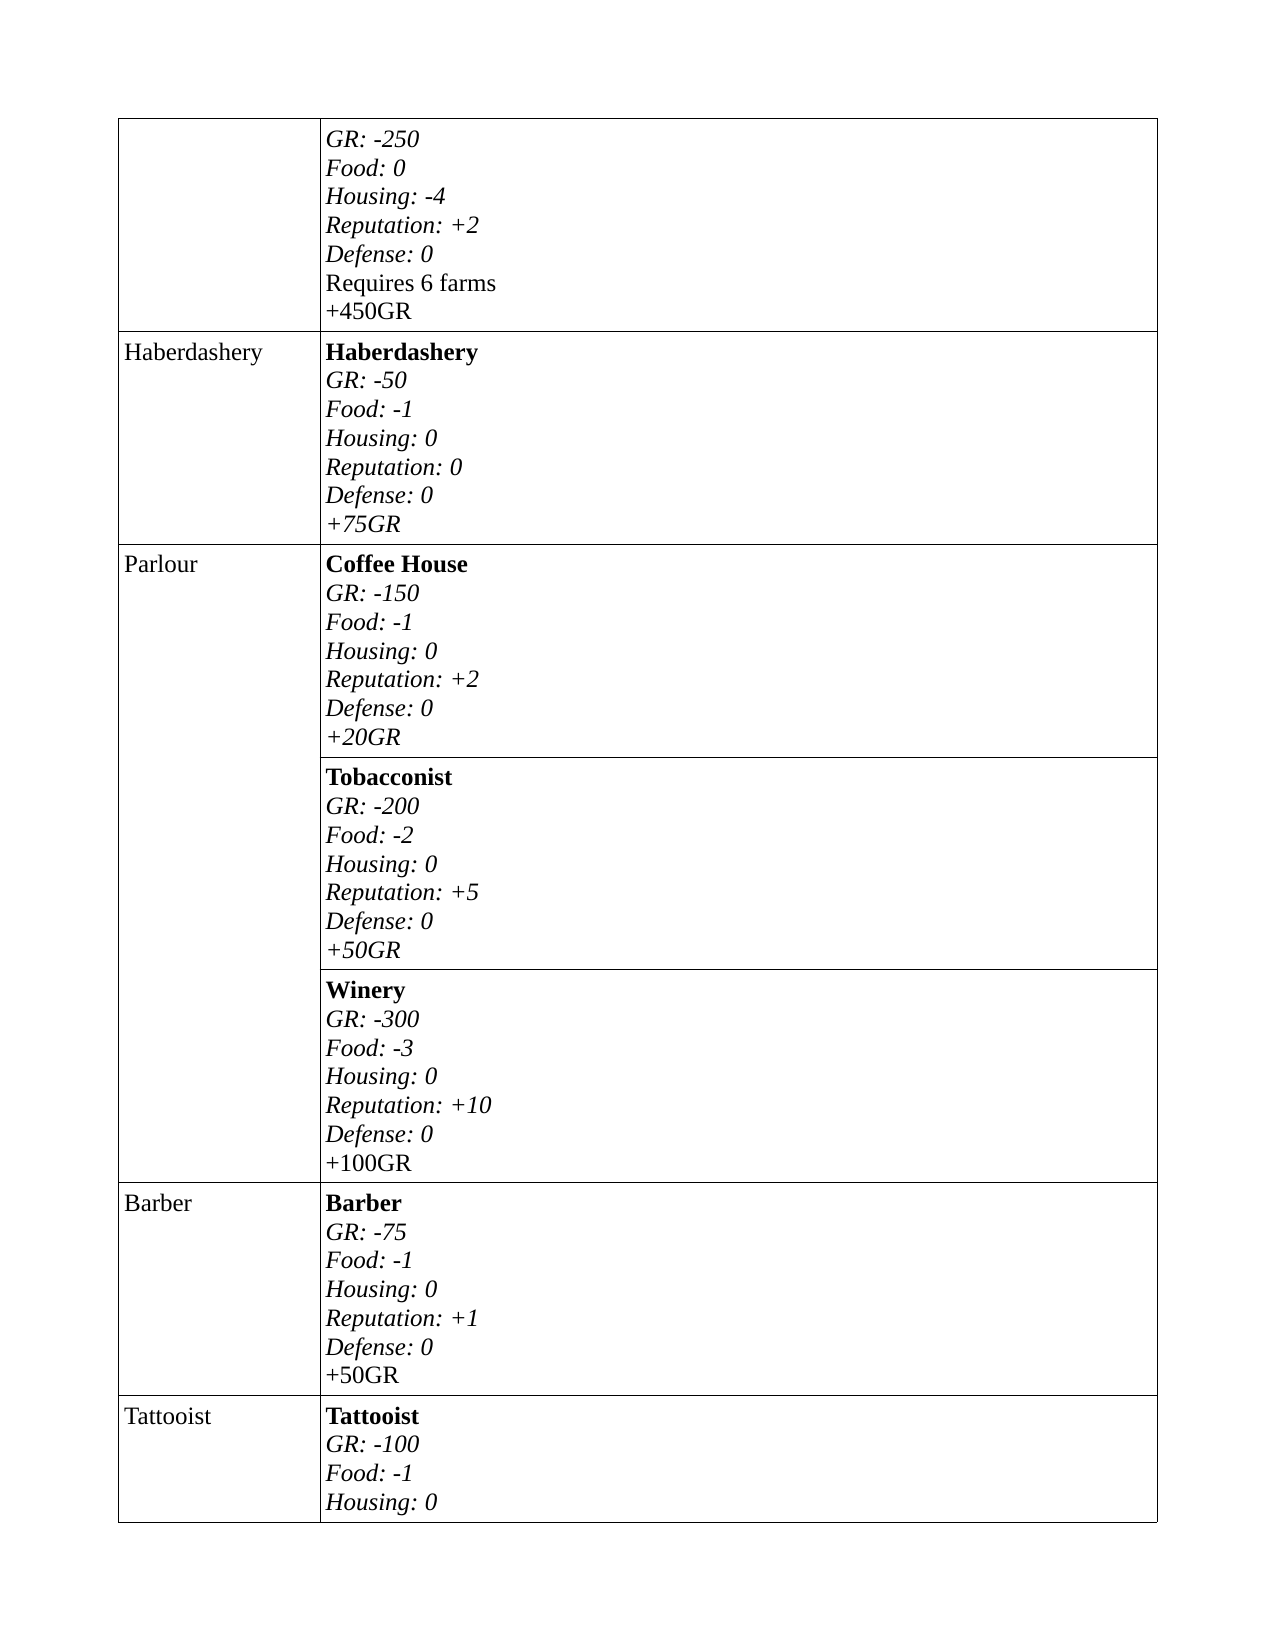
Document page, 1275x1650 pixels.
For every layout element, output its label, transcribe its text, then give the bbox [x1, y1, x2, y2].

table_cell Coffee House GR: -150 Food: -1 Housing: 0 Reputation: +2 Defense: 0 +20GR [321, 545, 1157, 757]
table_cell [119, 119, 320, 331]
table_cell Haberdashery GR: -50 Food: -1 Housing: 0 Reputation: 0 Defense: 0 +75GR [321, 332, 1157, 544]
table_cell Parlour [119, 545, 320, 1182]
table_cell Tobacconist GR: -200 Food: -2 Housing: 0 Reputation: +5 Defense: 0 +50GR [321, 758, 1157, 969]
table_cell Tattooist [119, 1396, 320, 1522]
table_cell Tattooist GR: -100 Food: -1 Housing: 0 [321, 1396, 1157, 1522]
table_cell Barber [119, 1183, 320, 1395]
table_cell Barber GR: -75 Food: -1 Housing: 0 Reputation: +1 Defense: 0 +50GR [321, 1183, 1157, 1395]
table_cell Winery GR: -300 Food: -3 Housing: 0 Reputation: +10 Defense: 0 +100GR [321, 970, 1157, 1182]
table_cell GR: -250 Food: 0 Housing: -4 Reputation: +2 Defense: 0 Requires 6 farms +450GR [321, 119, 1157, 331]
table_cell Haberdashery [119, 332, 320, 544]
